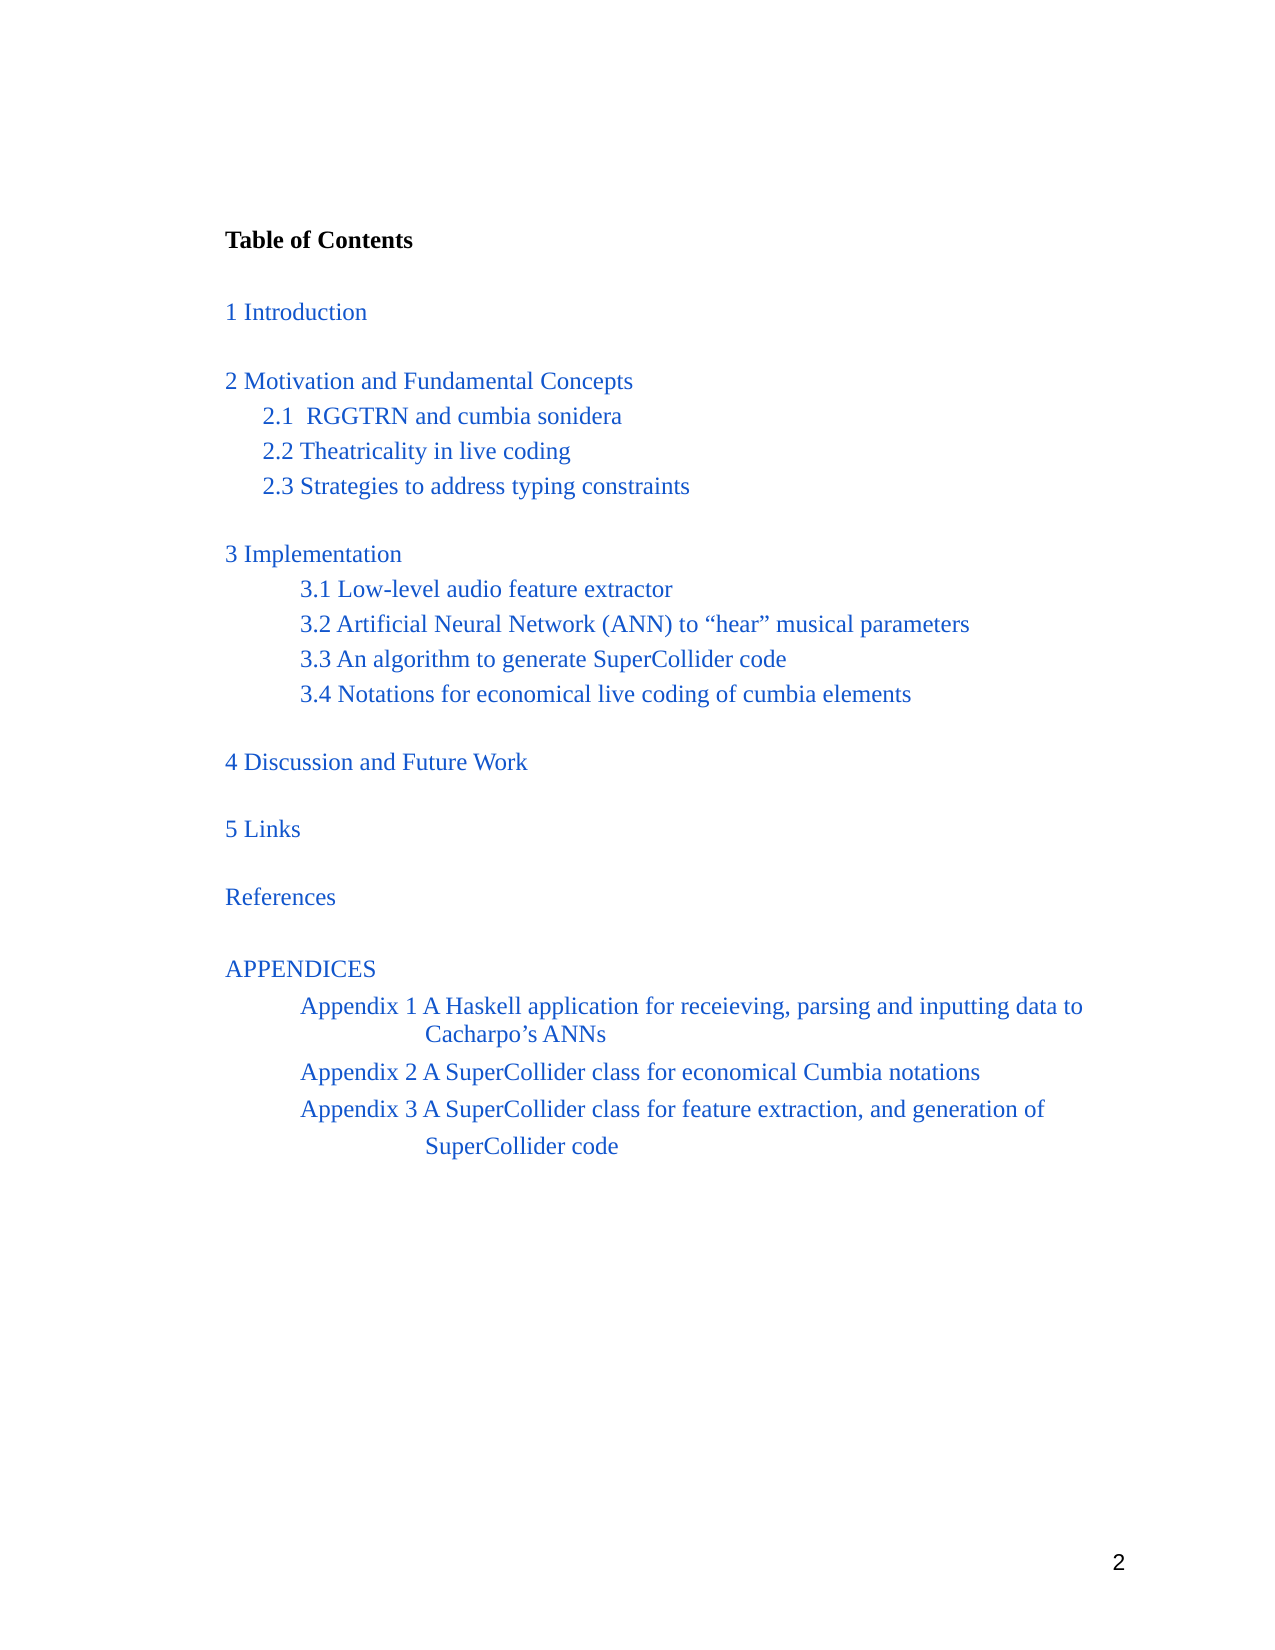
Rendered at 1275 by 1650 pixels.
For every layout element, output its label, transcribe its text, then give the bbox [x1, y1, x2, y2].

text SuperCollider code [225, 1131, 1125, 1159]
text Table of Contents [225, 225, 1125, 254]
text 4 Discussion and Future Work [225, 747, 1125, 775]
text Appendix 2 A SuperCollider class for economical Cumbia notations [225, 1057, 1125, 1085]
text 3 Implementation [225, 539, 1125, 568]
text 2 Motivation and Fundamental Concepts [225, 366, 1125, 395]
text Appendix 1 A Haskell application for receieving, parsing and inputting data to Cacharpo’s ANNs [225, 991, 1125, 1048]
text References [225, 882, 1125, 911]
text 1 Introduction [225, 297, 1125, 326]
text 3.3 An algorithm to generate SuperCollider code [300, 644, 1125, 673]
text 2.3 Strategies to address typing constraints [262, 471, 1125, 500]
text 2.1 RGGTRN and cumbia sonidera [262, 401, 1125, 430]
text 2.2 Theatricality in live coding [262, 436, 1125, 465]
text 3.4 Notations for economical live coding of cumbia elements [300, 679, 1125, 708]
text 3.1 Low-level audio feature extractor [300, 574, 1125, 603]
text APPENDICES [225, 954, 1125, 982]
text 5 Links [225, 814, 1125, 843]
text Appendix 3 A SuperCollider class for feature extraction, and generation of [225, 1094, 1125, 1122]
text 3.2 Artificial Neural Network (ANN) to “hear” musical parameters [300, 609, 1125, 638]
